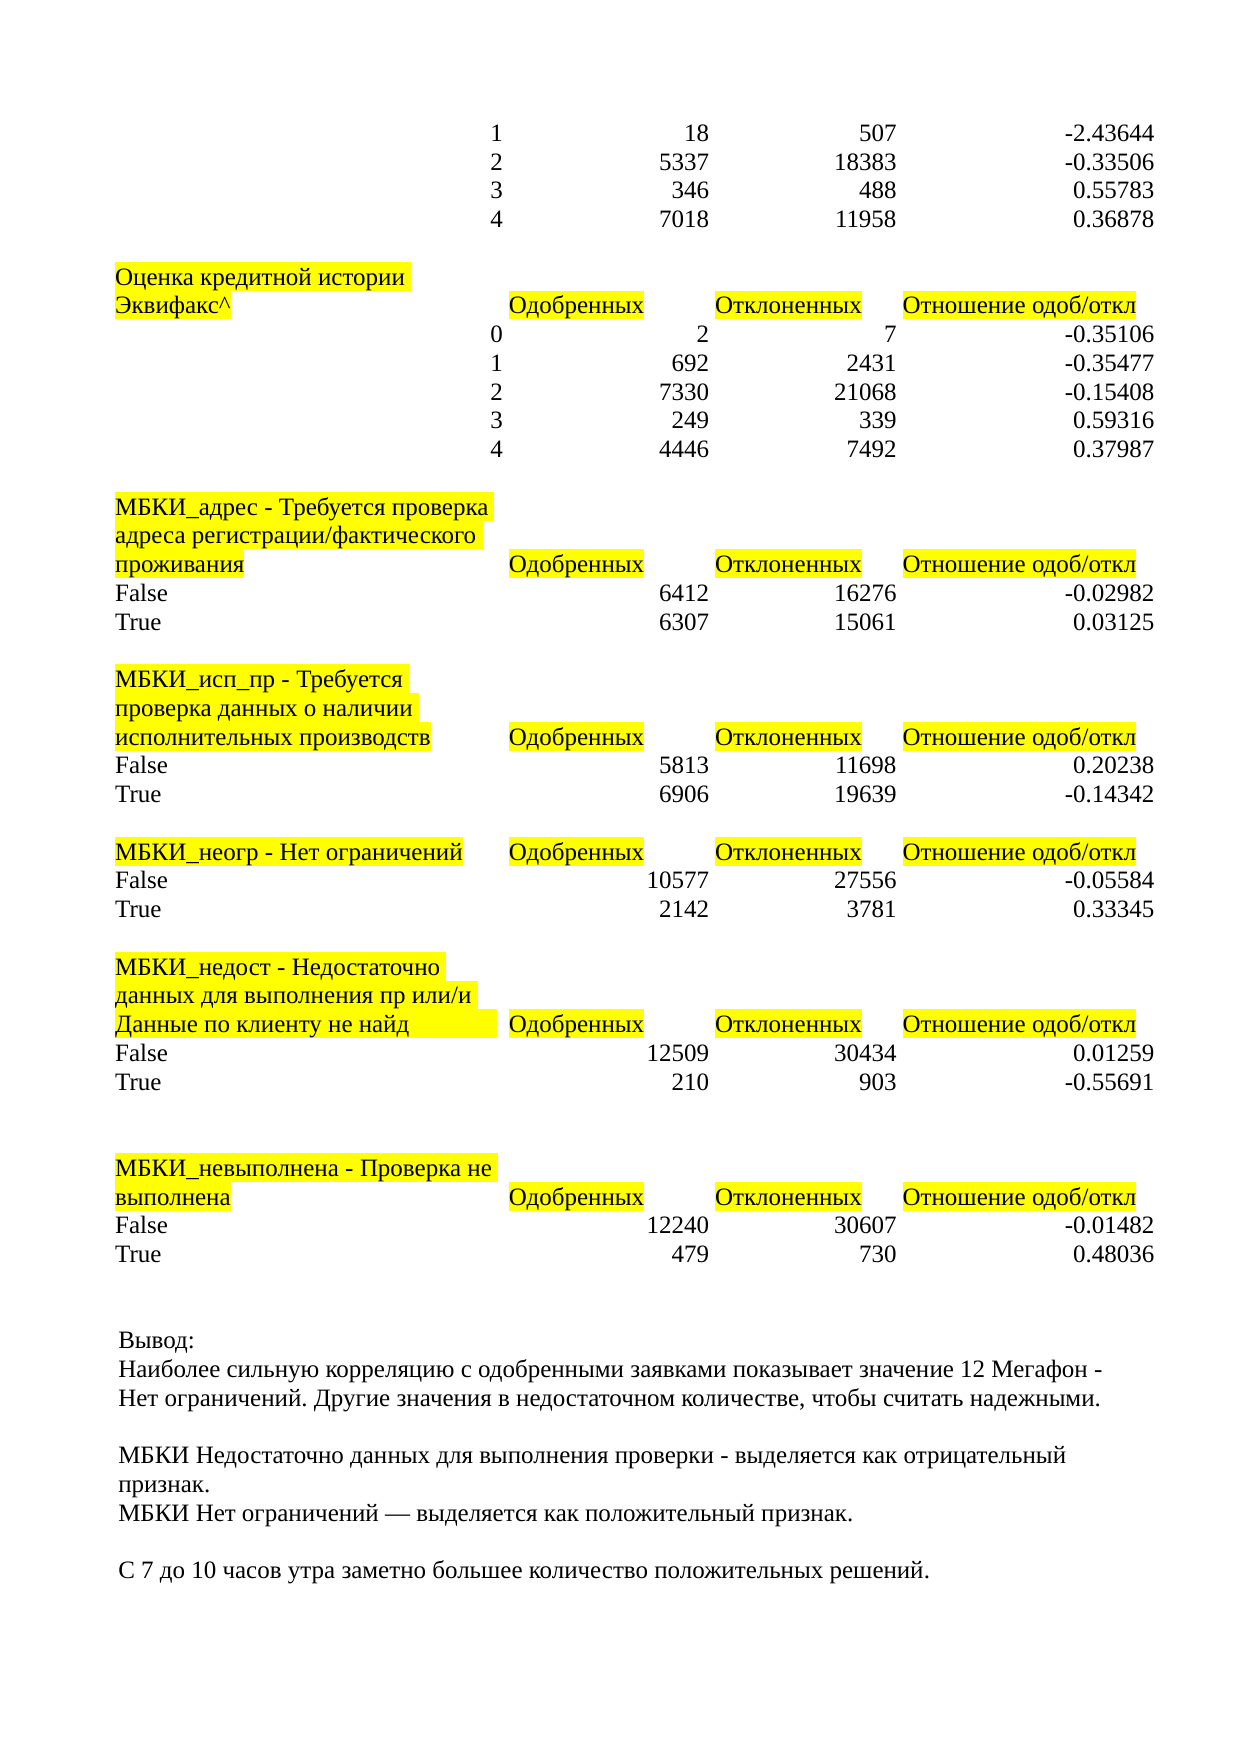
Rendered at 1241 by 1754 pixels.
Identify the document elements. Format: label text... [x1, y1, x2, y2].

table_cell Отношение одоб/откл [899, 262, 1157, 319]
table_cell 6906 [506, 779, 712, 808]
table_cell Отклоненных [712, 262, 899, 319]
table_cell 1 [112, 118, 506, 147]
table_cell 0.33345 [899, 894, 1157, 923]
table_cell False [112, 866, 506, 894]
table_cell 11698 [712, 751, 899, 779]
table_cell 692 [506, 348, 712, 377]
table_cell 0.03125 [899, 607, 1157, 636]
table_cell [712, 1096, 899, 1124]
table_cell 16276 [712, 578, 899, 607]
table_cell 903 [712, 1067, 899, 1096]
table_cell [112, 1124, 506, 1153]
table_cell 4 [112, 204, 506, 233]
table_cell 3 [112, 176, 506, 204]
table_cell 7 [712, 319, 899, 348]
table_cell 3781 [712, 894, 899, 923]
table_cell [112, 636, 506, 664]
table_cell 479 [506, 1239, 712, 1268]
table_cell [899, 233, 1157, 262]
table_cell 0.55783 [899, 176, 1157, 204]
table_cell -0.01482 [899, 1211, 1157, 1239]
table_cell 30434 [712, 1038, 899, 1067]
table_cell 18383 [712, 147, 899, 176]
table_cell -0.55691 [899, 1067, 1157, 1096]
table_cell Оценка кредитной истории Эквифакс^ [112, 262, 506, 319]
text С 7 до 10 часов утра заметно большее количество положительных решений. [118, 1556, 1122, 1584]
table_cell Одобренных [506, 1153, 712, 1211]
table_cell True [112, 894, 506, 923]
table_cell 488 [712, 176, 899, 204]
table_cell -0.35106 [899, 319, 1157, 348]
table_cell 0.20238 [899, 751, 1157, 779]
table_cell [506, 1096, 712, 1124]
table_cell -0.02982 [899, 578, 1157, 607]
table_cell МБКИ_исп_пр - Требуется проверка данных о наличии исполнительных производств [112, 664, 506, 751]
table_cell 2431 [712, 348, 899, 377]
table_cell -0.14342 [899, 779, 1157, 808]
table_cell 27556 [712, 866, 899, 894]
table_cell [899, 463, 1157, 492]
table_cell False [112, 1038, 506, 1067]
text МБКИ Нет ограничений — выделяется как положительный признак. [118, 1498, 1122, 1527]
table_cell 2 [506, 319, 712, 348]
table_cell [899, 808, 1157, 837]
table_cell 339 [712, 406, 899, 434]
table_cell 12509 [506, 1038, 712, 1067]
table_cell [506, 1124, 712, 1153]
table_cell 3 [112, 406, 506, 434]
table_cell [712, 233, 899, 262]
table_cell 0.01259 [899, 1038, 1157, 1067]
table_cell Одобренных [506, 492, 712, 578]
table_cell 10577 [506, 866, 712, 894]
table_cell 0.59316 [899, 406, 1157, 434]
table_cell [506, 463, 712, 492]
table_cell Отклоненных [712, 837, 899, 866]
table_cell Одобренных [506, 262, 712, 319]
table_cell -2.43644 [899, 118, 1157, 147]
table_cell True [112, 607, 506, 636]
table_cell [712, 1124, 899, 1153]
table_cell [712, 923, 899, 952]
table_cell [899, 923, 1157, 952]
table_cell 18 [506, 118, 712, 147]
table_cell 2 [112, 377, 506, 406]
table_cell 4 [112, 434, 506, 463]
table_cell -0.33506 [899, 147, 1157, 176]
table_cell Отклоненных [712, 1153, 899, 1211]
table_cell Отклоненных [712, 952, 899, 1038]
table_cell -0.05584 [899, 866, 1157, 894]
table_cell [506, 636, 712, 664]
table_cell 19639 [712, 779, 899, 808]
table_cell 7018 [506, 204, 712, 233]
table_cell False [112, 578, 506, 607]
table_cell 6307 [506, 607, 712, 636]
table_cell Отношение одоб/откл [899, 952, 1157, 1038]
table_cell 5337 [506, 147, 712, 176]
table_cell True [112, 1067, 506, 1096]
table_cell Одобренных [506, 664, 712, 751]
table_cell [506, 233, 712, 262]
table_cell 2 [112, 147, 506, 176]
table_cell True [112, 779, 506, 808]
table_cell 7330 [506, 377, 712, 406]
table_cell [899, 636, 1157, 664]
table_cell 21068 [712, 377, 899, 406]
table_cell Отношение одоб/откл [899, 1153, 1157, 1211]
table_cell [112, 808, 506, 837]
table_cell 5813 [506, 751, 712, 779]
table_cell Отношение одоб/откл [899, 837, 1157, 866]
table_cell 346 [506, 176, 712, 204]
text Вывод: [118, 1326, 1122, 1354]
table_cell [899, 1124, 1157, 1153]
table_cell МБКИ_адрес - Требуется проверка адреса регистрации/фактического проживания [112, 492, 506, 578]
table_cell [712, 808, 899, 837]
table_cell 12240 [506, 1211, 712, 1239]
table_cell 249 [506, 406, 712, 434]
table_cell [112, 1096, 506, 1124]
table_cell [112, 233, 506, 262]
table_cell 2142 [506, 894, 712, 923]
table_cell Отклоненных [712, 664, 899, 751]
table_cell 11958 [712, 204, 899, 233]
table_cell 15061 [712, 607, 899, 636]
table_cell 7492 [712, 434, 899, 463]
table_cell МБКИ_недост - Недостаточно данных для выполнения пр или/и Данные по клиенту не найд [112, 952, 506, 1038]
table_cell 30607 [712, 1211, 899, 1239]
table_cell 6412 [506, 578, 712, 607]
table_cell 0.37987 [899, 434, 1157, 463]
table_cell 0 [112, 319, 506, 348]
table_cell Отношение одоб/откл [899, 492, 1157, 578]
table_cell False [112, 751, 506, 779]
table_cell 1 [112, 348, 506, 377]
table_cell True [112, 1239, 506, 1268]
table_cell 4446 [506, 434, 712, 463]
table_cell 210 [506, 1067, 712, 1096]
table_cell [712, 636, 899, 664]
table_cell [506, 923, 712, 952]
table_cell МБКИ_неогр - Нет ограничений [112, 837, 506, 866]
table_cell Одобренных [506, 837, 712, 866]
table_cell [112, 463, 506, 492]
table_cell МБКИ_невыполнена - Проверка не выполнена [112, 1153, 506, 1211]
text МБКИ Недостаточно данных для выполнения проверки - выделяется как отрицательный признак. [118, 1441, 1122, 1498]
table_cell 730 [712, 1239, 899, 1268]
table_cell -0.35477 [899, 348, 1157, 377]
table_cell 507 [712, 118, 899, 147]
table_cell Отношение одоб/откл [899, 664, 1157, 751]
table_cell Одобренных [506, 952, 712, 1038]
table_cell [112, 923, 506, 952]
table_cell 0.48036 [899, 1239, 1157, 1268]
table_cell 0.36878 [899, 204, 1157, 233]
table_cell [506, 808, 712, 837]
table_cell [899, 1096, 1157, 1124]
table_cell [712, 463, 899, 492]
table_cell Отклоненных [712, 492, 899, 578]
text Наиболее сильную корреляцию с одобренными заявками показывает значение 12 Мегафон - Нет ограничений. Другие значения в недостаточном количестве, чтобы считать надежными. [118, 1354, 1122, 1412]
table_cell -0.15408 [899, 377, 1157, 406]
table_cell False [112, 1211, 506, 1239]
